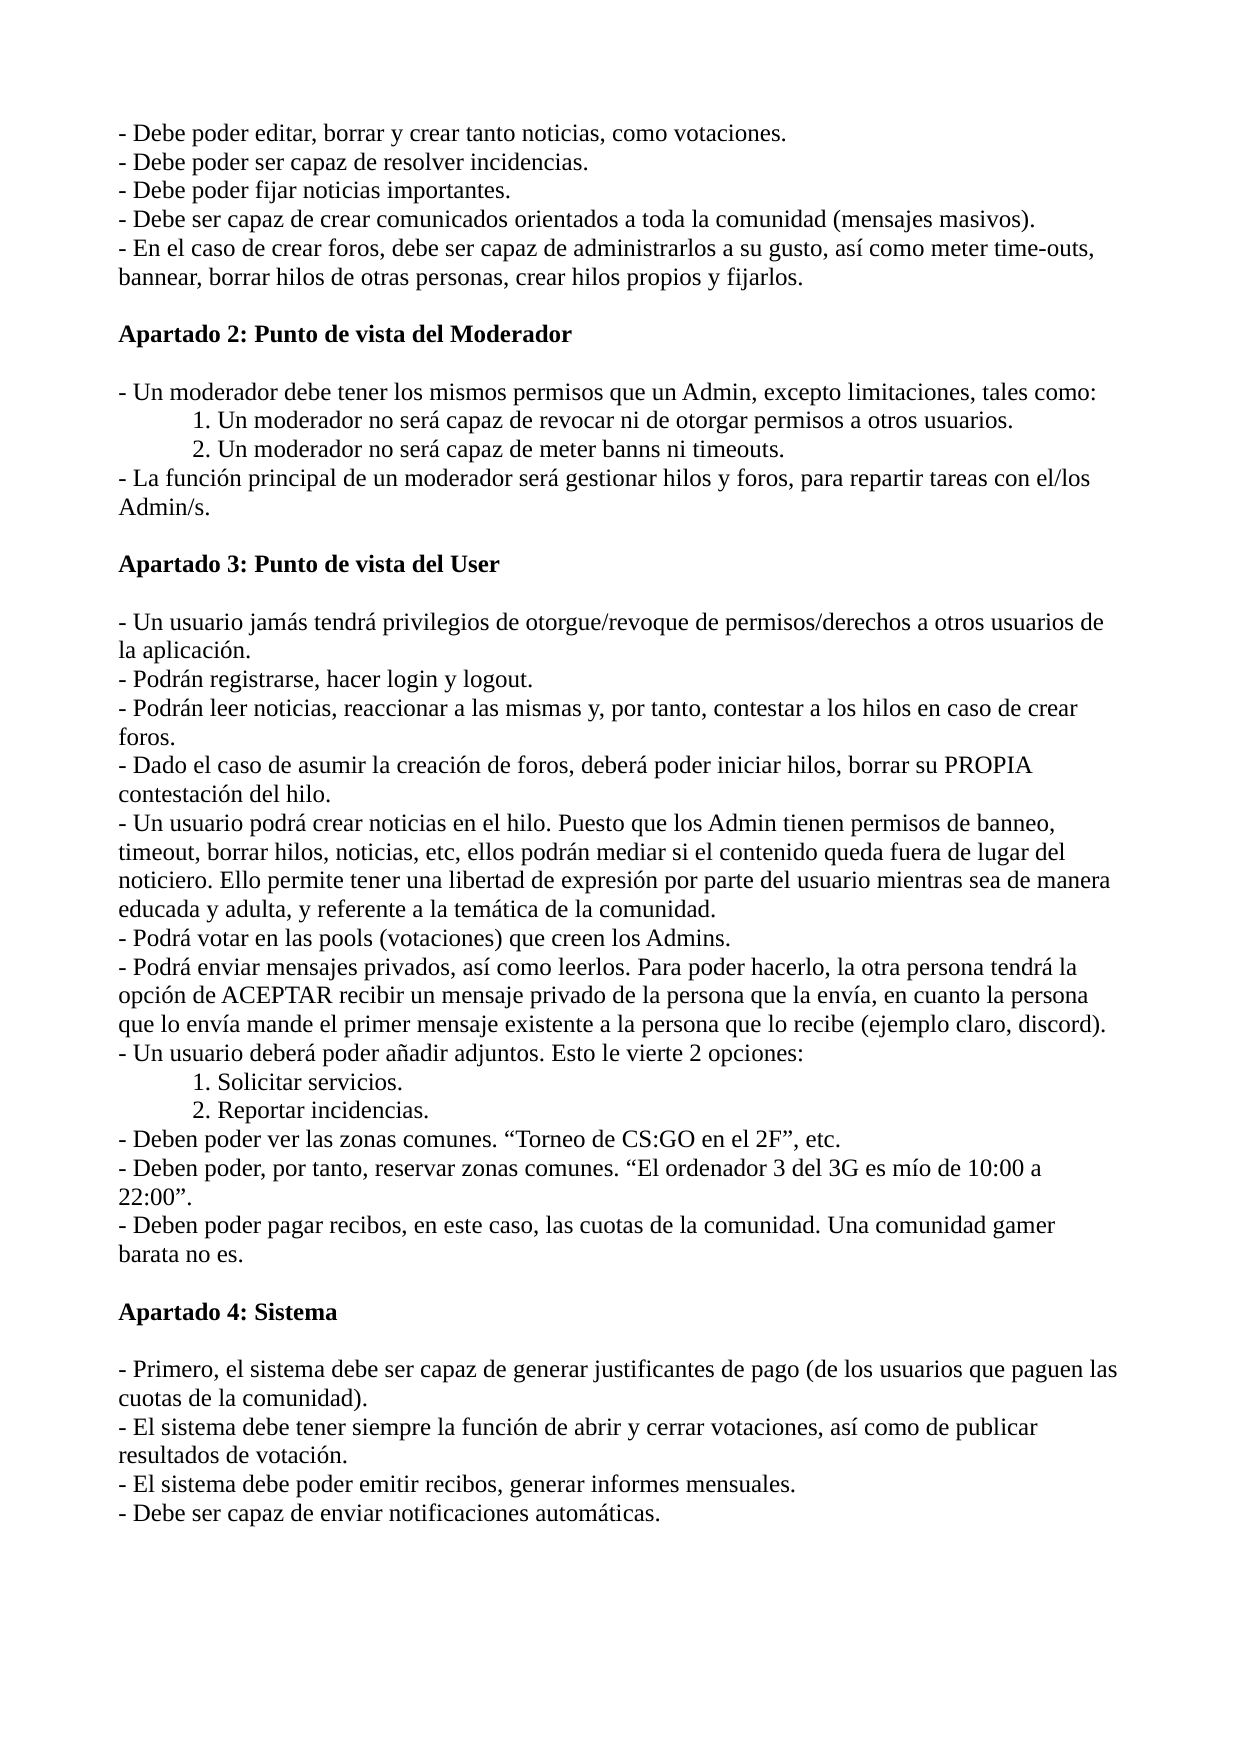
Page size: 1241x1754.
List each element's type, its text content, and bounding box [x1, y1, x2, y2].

text 1. Solicitar servicios. [118, 1067, 1122, 1096]
text - Un usuario deberá poder añadir adjuntos. Esto le vierte 2 opciones: [118, 1038, 1122, 1067]
text - Podrá enviar mensajes privados, así como leerlos. Para poder hacerlo, la otra persona tendrá la opción de ACEPTAR recibir un mensaje privado de la persona que la envía, en cuanto la persona que lo envía mande el primer mensaje existente a la persona que lo recibe (ejemplo claro, discord). [118, 952, 1122, 1038]
text - La función principal de un moderador será gestionar hilos y foros, para repartir tareas con el/los Admin/s. [118, 463, 1122, 521]
text - Podrán leer noticias, reaccionar a las mismas y, por tanto, contestar a los hilos en caso de crear foros. [118, 693, 1122, 751]
text - Un moderador debe tener los mismos permisos que un Admin, excepto limitaciones, tales como: [118, 377, 1122, 406]
text - El sistema debe tener siempre la función de abrir y cerrar votaciones, así como de publicar resultados de votación. [118, 1412, 1122, 1469]
text - Un usuario podrá crear noticias en el hilo. Puesto que los Admin tienen permisos de banneo, timeout, borrar hilos, noticias, etc, ellos podrán mediar si el contenido queda fuera de lugar del noticiero. Ello permite tener una libertad de expresión por parte del usuario mientras sea de manera educada y adulta, y referente a la temática de la comunidad. [118, 808, 1122, 923]
text - Debe poder ser capaz de resolver incidencias. [118, 147, 1122, 176]
text 1. Un moderador no será capaz de revocar ni de otorgar permisos a otros usuarios. [118, 406, 1122, 434]
text - Dado el caso de asumir la creación de foros, deberá poder iniciar hilos, borrar su PROPIA contestación del hilo. [118, 751, 1122, 808]
text - El sistema debe poder emitir recibos, generar informes mensuales. [118, 1469, 1122, 1498]
text - Deben poder ver las zonas comunes. “Torneo de CS:GO en el 2F”, etc. [118, 1124, 1122, 1153]
text 2. Un moderador no será capaz de meter banns ni timeouts. [118, 434, 1122, 463]
text - Debe poder fijar noticias importantes. [118, 176, 1122, 204]
text Apartado 4: Sistema [118, 1297, 1122, 1326]
text Apartado 3: Punto de vista del User [118, 549, 1122, 578]
text - Un usuario jamás tendrá privilegios de otorgue/revoque de permisos/derechos a otros usuarios de la aplicación. [118, 607, 1122, 664]
text - Debe poder editar, borrar y crear tanto noticias, como votaciones. [118, 118, 1122, 147]
text - Debe ser capaz de enviar notificaciones automáticas. [118, 1498, 1122, 1527]
text - Debe ser capaz de crear comunicados orientados a toda la comunidad (mensajes masivos). [118, 204, 1122, 233]
text - Podrán registrarse, hacer login y logout. [118, 664, 1122, 693]
text - En el caso de crear foros, debe ser capaz de administrarlos a su gusto, así como meter time-outs, bannear, borrar hilos de otras personas, crear hilos propios y fijarlos. [118, 233, 1122, 291]
text 2. Reportar incidencias. [118, 1096, 1122, 1124]
text - Deben poder pagar recibos, en este caso, las cuotas de la comunidad. Una comunidad gamer barata no es. [118, 1211, 1122, 1268]
text - Podrá votar en las pools (votaciones) que creen los Admins. [118, 923, 1122, 952]
text - Deben poder, por tanto, reservar zonas comunes. “El ordenador 3 del 3G es mío de 10:00 a 22:00”. [118, 1153, 1122, 1211]
text - Primero, el sistema debe ser capaz de generar justificantes de pago (de los usuarios que paguen las cuotas de la comunidad). [118, 1354, 1122, 1412]
text Apartado 2: Punto de vista del Moderador [118, 319, 1122, 348]
